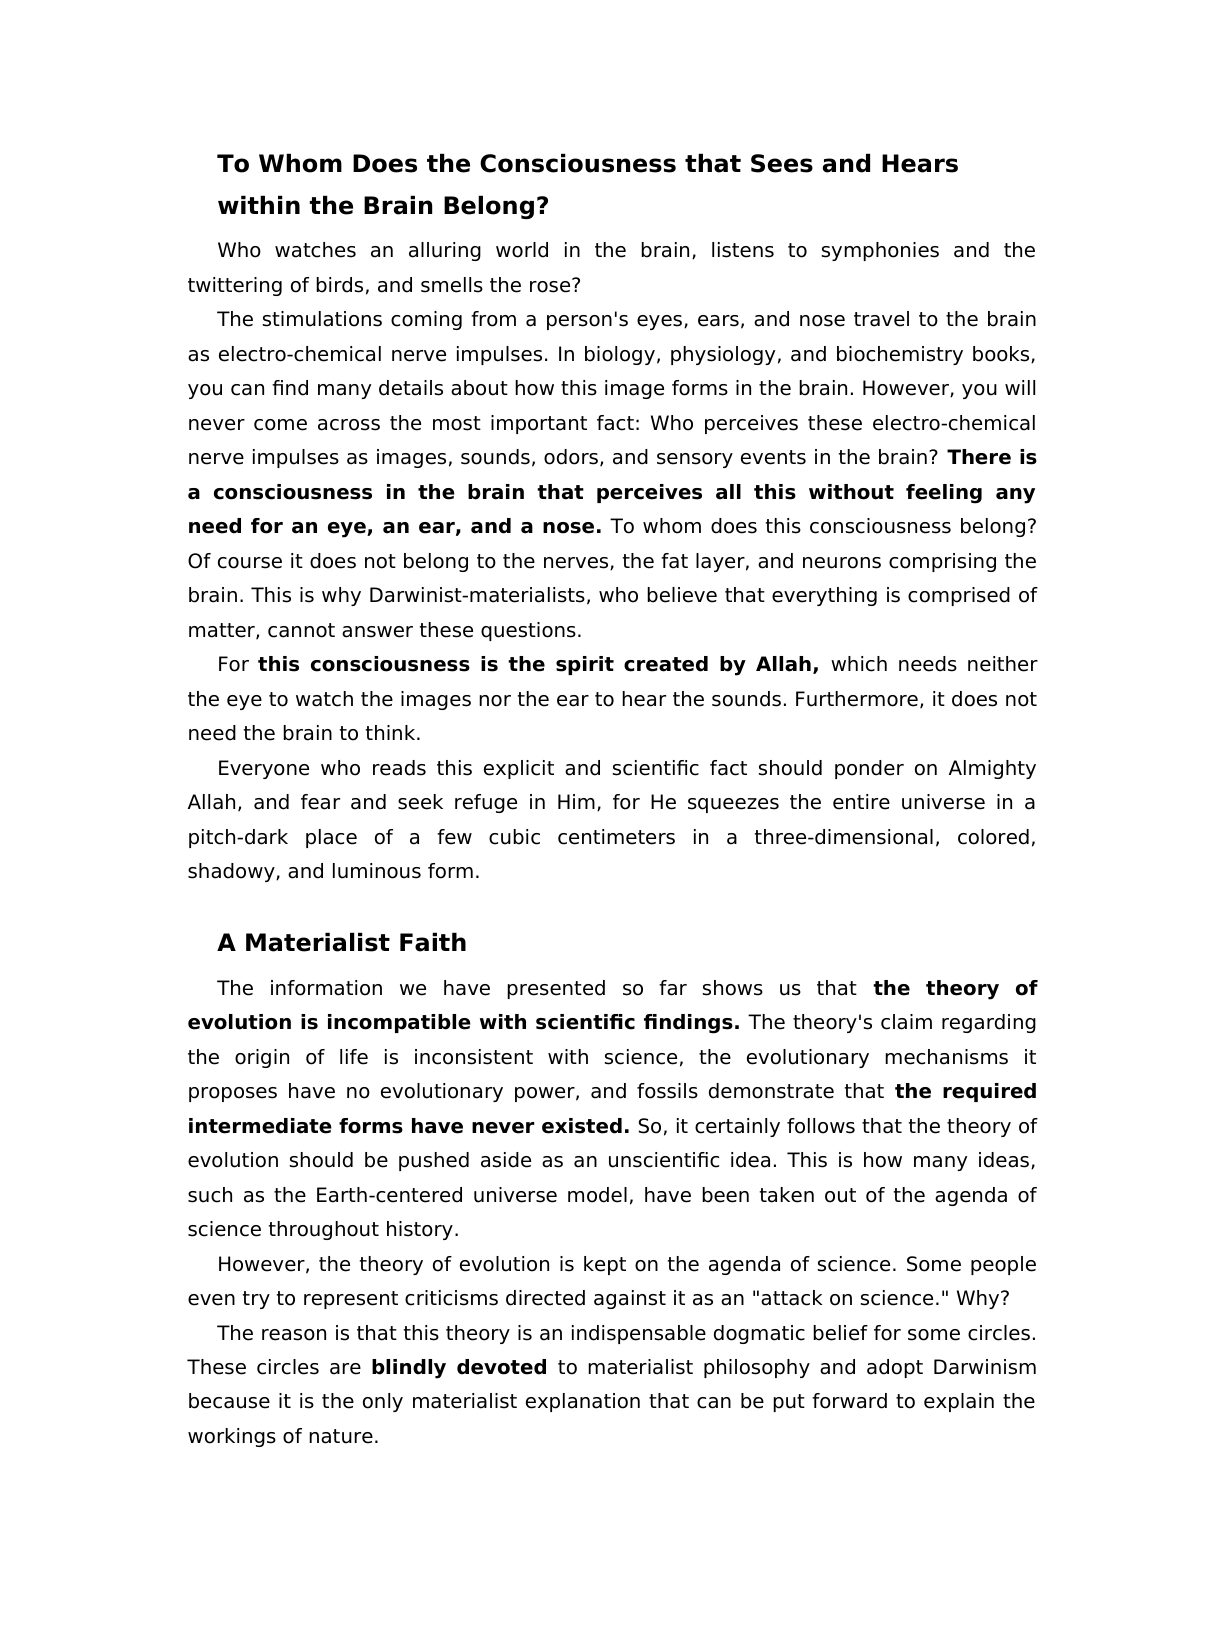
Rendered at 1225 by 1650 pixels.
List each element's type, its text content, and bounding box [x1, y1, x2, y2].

text The information we have presented so far shows us that the theory of evolution is incompatible with scientific findings. The theory's claim regarding the origin of life is inconsistent with science, the evolutionary mechanisms it proposes have no evolutionary power, and fossils demonstrate that the required intermediate forms have never existed. So, it certainly follows that the theory of evolution should be pushed aside as an unscientific idea. This is how many ideas, such as the Earth-centered universe model, have been taken out of the agenda of science throughout history. [187, 977, 1037, 1241]
text Everyone who reads this explicit and scientific fact should ponder on Almighty Allah, and fear and seek refuge in Him, for He squeezes the entire universe in a pitch-dark place of a few cubic centimeters in a three-dimensional, colored, shadowy, and luminous form. [187, 757, 1037, 883]
text The reason is that this theory is an indispensable dogmatic belief for some circles. These circles are blindly devoted to materialist philosophy and adopt Darwinism because it is the only materialist explanation that can be put forward to explain the workings of nature. [187, 1322, 1037, 1448]
text For this consciousness is the spirit created by Allah, which needs neither the eye to watch the images nor the ear to hear the sounds. Furthermore, it does not need the brain to think. [187, 653, 1037, 745]
text However, the theory of evolution is kept on the agenda of science. Some people even try to represent criticisms directed against it as an "attack on science." Why? [187, 1253, 1037, 1310]
text To Whom Does the Consciousness that Sees and Hears within the Brain Belong? [217, 150, 1037, 220]
text The stimulations coming from a person's eyes, ears, and nose travel to the brain as electro-chemical nerve impulses. In biology, physiology, and biochemistry books, you can find many details about how this image forms in the brain. However, you will never come across the most important fact: Who perceives these electro-chemical nerve impulses as images, sounds, odors, and sensory events in the brain? There is a consciousness in the brain that perceives all this without feeling any need for an eye, an ear, and a nose. To whom does this consciousness belong? Of course it does not belong to the nerves, the fat layer, and neurons comprising the brain. This is why Darwinist-materialists, who believe that everything is comprised of matter, cannot answer these questions. [187, 308, 1037, 642]
text Who watches an alluring world in the brain, listens to symphonies and the twittering of birds, and smells the rose? [187, 239, 1037, 297]
text A Materialist Faith [217, 929, 1037, 957]
